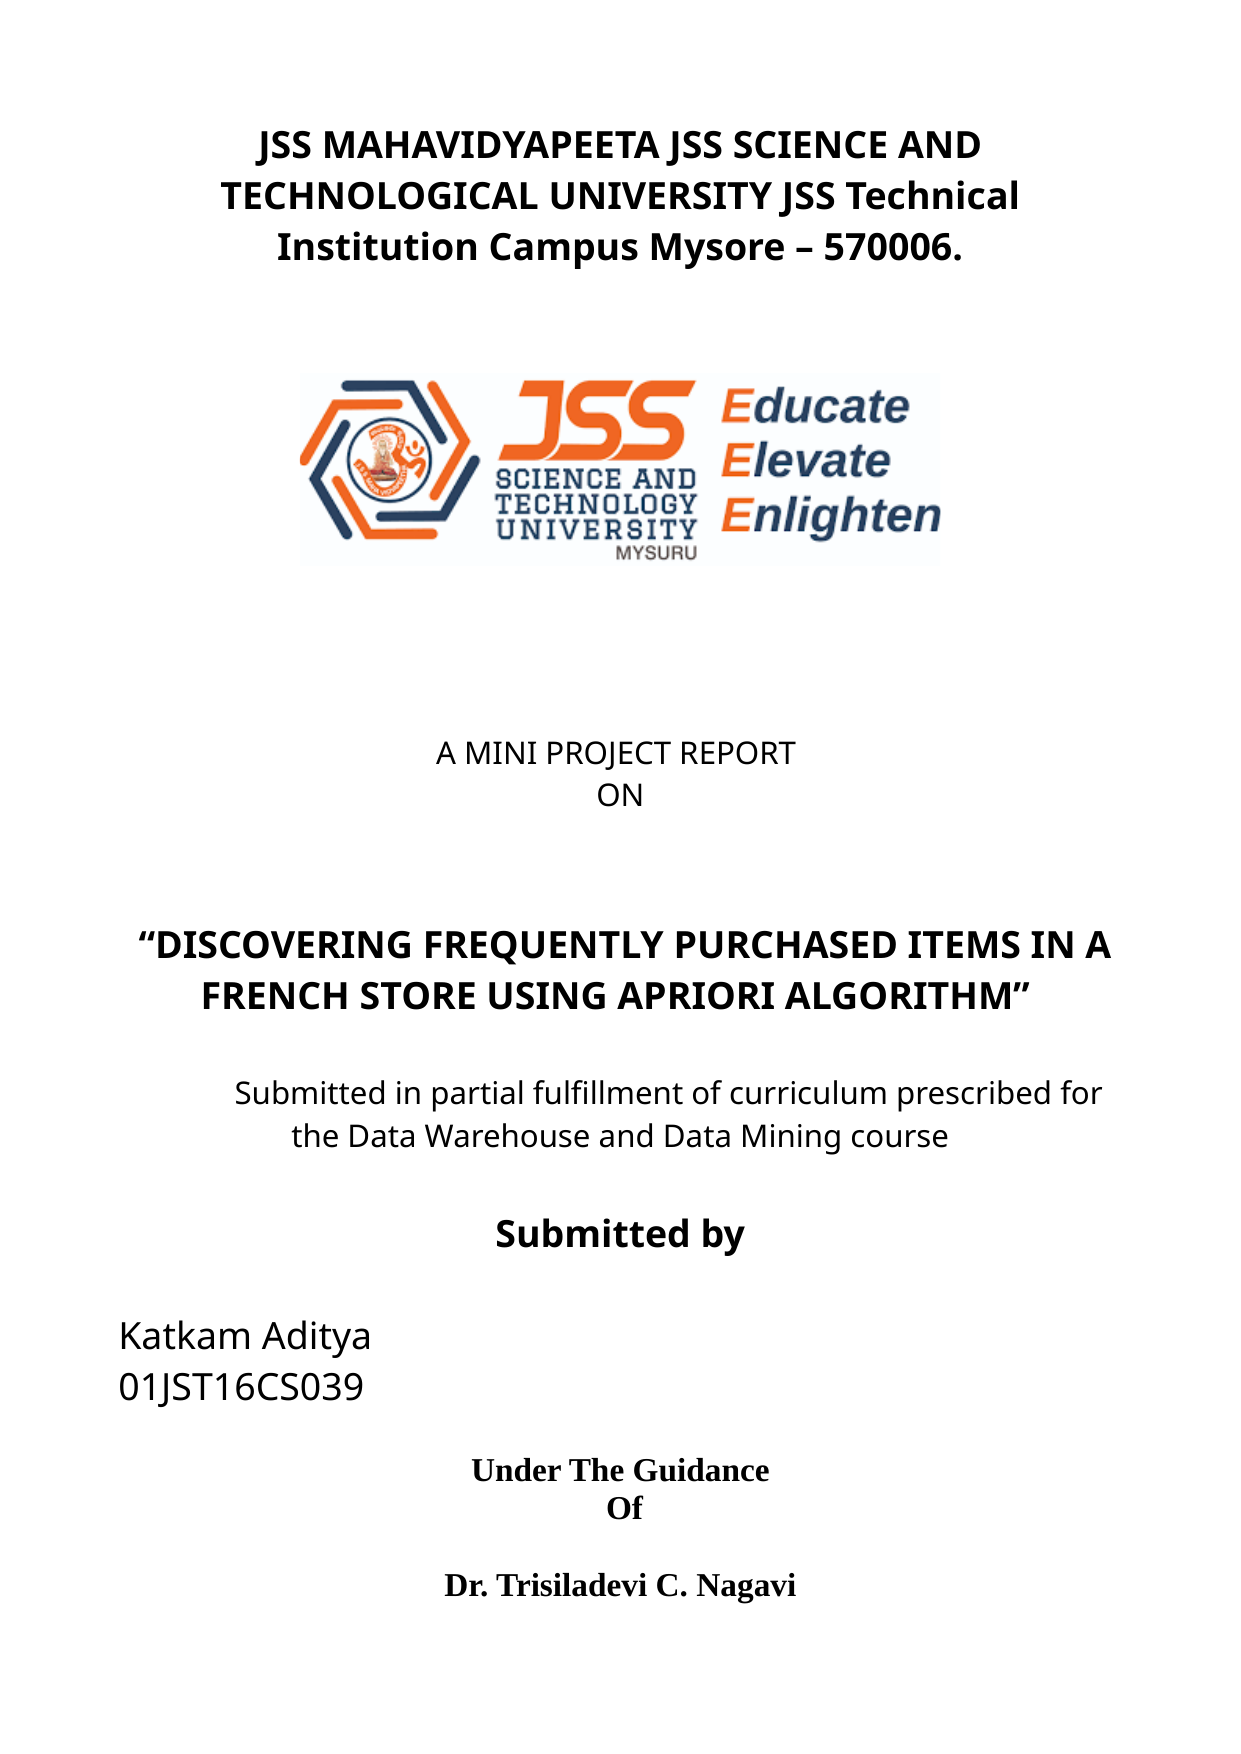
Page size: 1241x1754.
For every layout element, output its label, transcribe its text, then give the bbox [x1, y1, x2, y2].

text Submitted in partial fulfillment of curriculum prescribed for the Data Warehouse and Data Mining course [118, 1071, 1122, 1156]
text “DISCOVERING FREQUENTLY PURCHASED ITEMS IN A FRENCH STORE USING APRIORI ALGORITHM” [118, 918, 1122, 1020]
text ON [118, 773, 1122, 816]
text Katkam Aditya 01JST16CS039 [118, 1309, 1122, 1411]
text Of [118, 1488, 1122, 1526]
text Dr. Trisiladevi C. Nagavi [118, 1565, 1122, 1603]
text Under The Guidance [118, 1450, 1122, 1488]
text Submitted by [118, 1207, 1122, 1258]
text JSS MAHAVIDYAPEETA JSS SCIENCE AND TECHNOLOGICAL UNIVERSITY JSS Technical Institution Campus Mysore – 570006. [118, 118, 1122, 271]
picture [299, 373, 941, 566]
text A MINI PROJECT REPORT [118, 731, 1122, 773]
